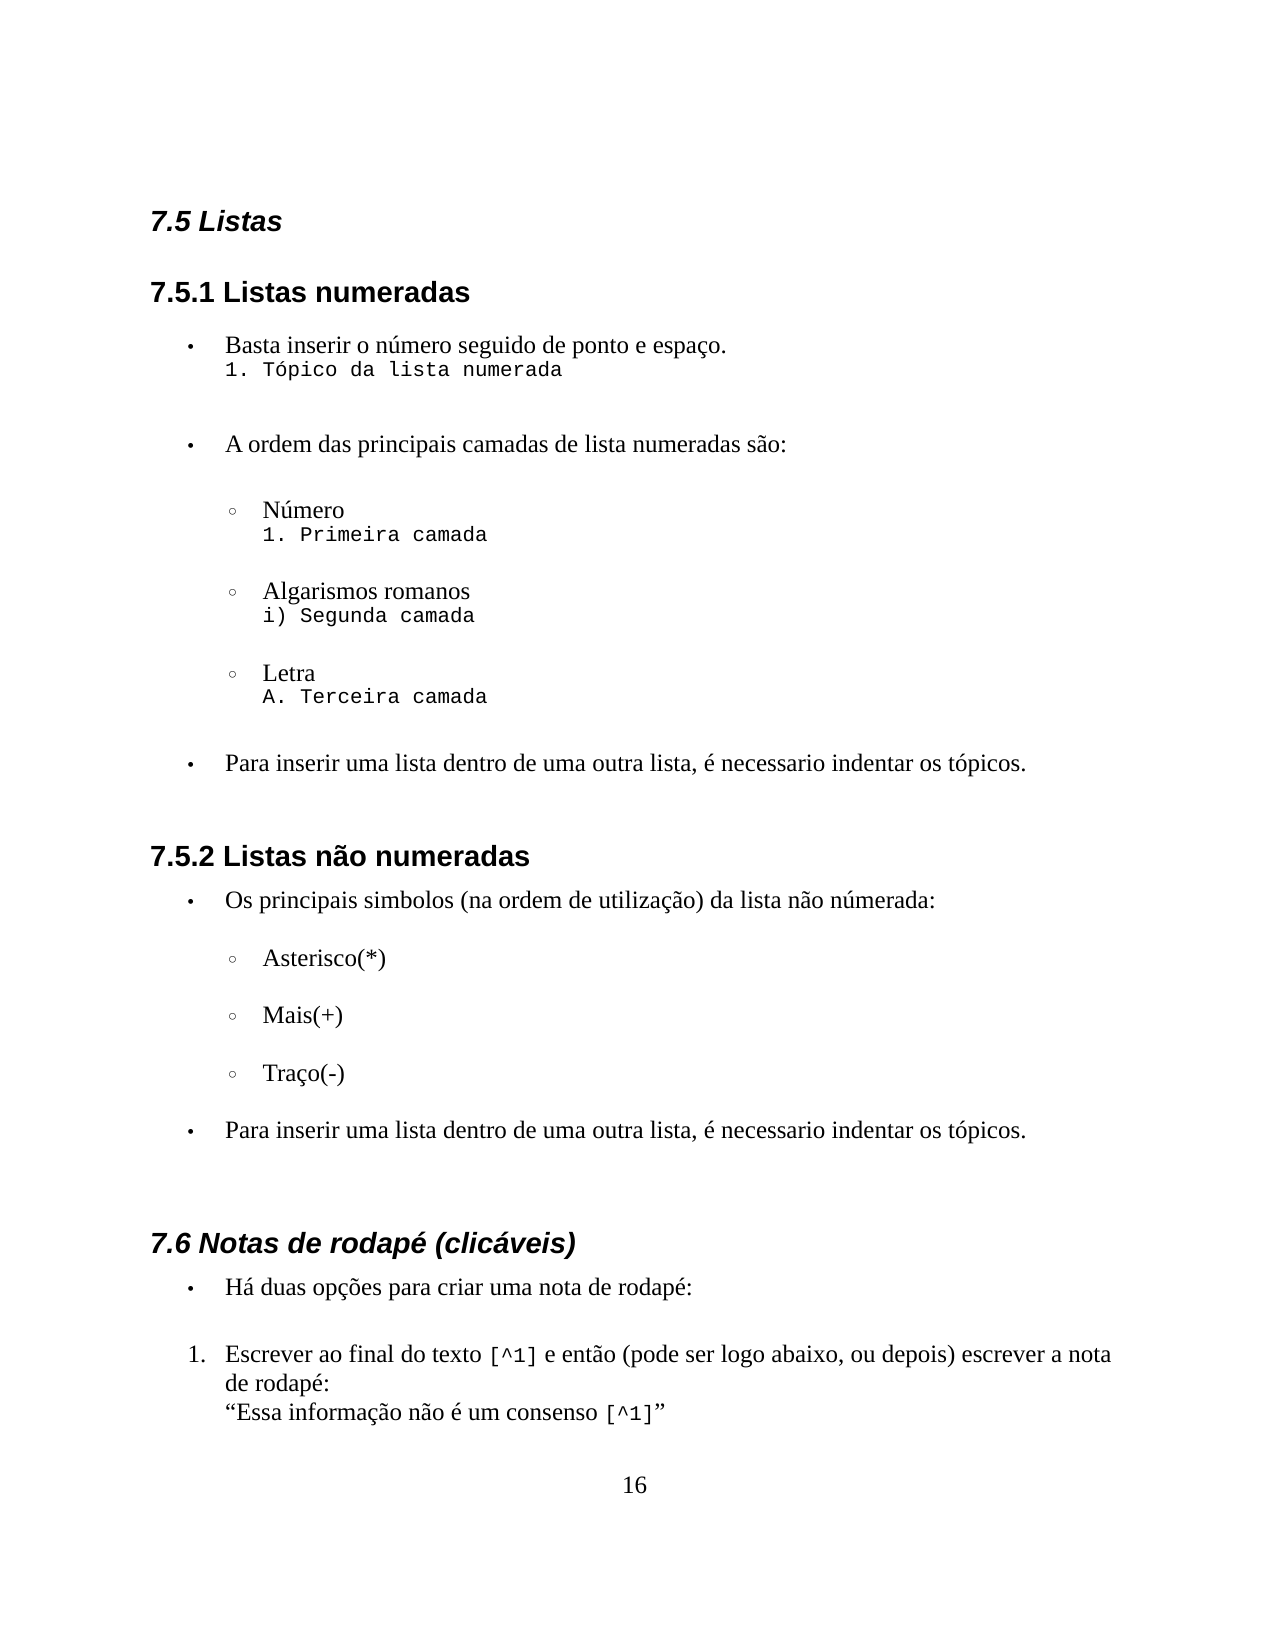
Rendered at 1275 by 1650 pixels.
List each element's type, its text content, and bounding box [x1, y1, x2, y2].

list Mais(+) [225, 1000, 1125, 1058]
list Os principais simbolos (na ordem de utilização) da lista não númerada: [187, 885, 1125, 943]
list Letra A. Terceira camada [225, 658, 1125, 739]
list Escrever ao final do texto [^1] e então (pode ser logo abaixo, ou depois) escrever a nota de rodapé: “Essa informação não é um consenso [^1]” [187, 1339, 1125, 1427]
list Para inserir uma lista dentro de uma outra lista, é necessario indentar os tópicos. [187, 1115, 1125, 1173]
list A ordem das principais camadas de lista numeradas são: [187, 429, 1125, 486]
list Asterisco(*) [225, 943, 1125, 1000]
subtitle 7.5.2 Listas não numeradas [150, 839, 1125, 873]
list Algarismos romanos i) Segunda camada [225, 576, 1125, 658]
list Há duas opções para criar uma nota de rodapé: [187, 1272, 1125, 1330]
list Basta inserir o número seguido de ponto e espaço. 1. Tópico da lista numerada [187, 330, 1125, 411]
subtitle 7.5 Listas [150, 204, 1125, 237]
list Número 1. Primeira camada [225, 495, 1125, 576]
subtitle 7.5.1 Listas numeradas [150, 275, 1125, 308]
list Para inserir uma lista dentro de uma outra lista, é necessario indentar os tópicos. [187, 748, 1125, 805]
list Traço(-) [225, 1058, 1125, 1115]
subtitle 7.6 Notas de rodapé (clicáveis) [150, 1226, 1125, 1260]
